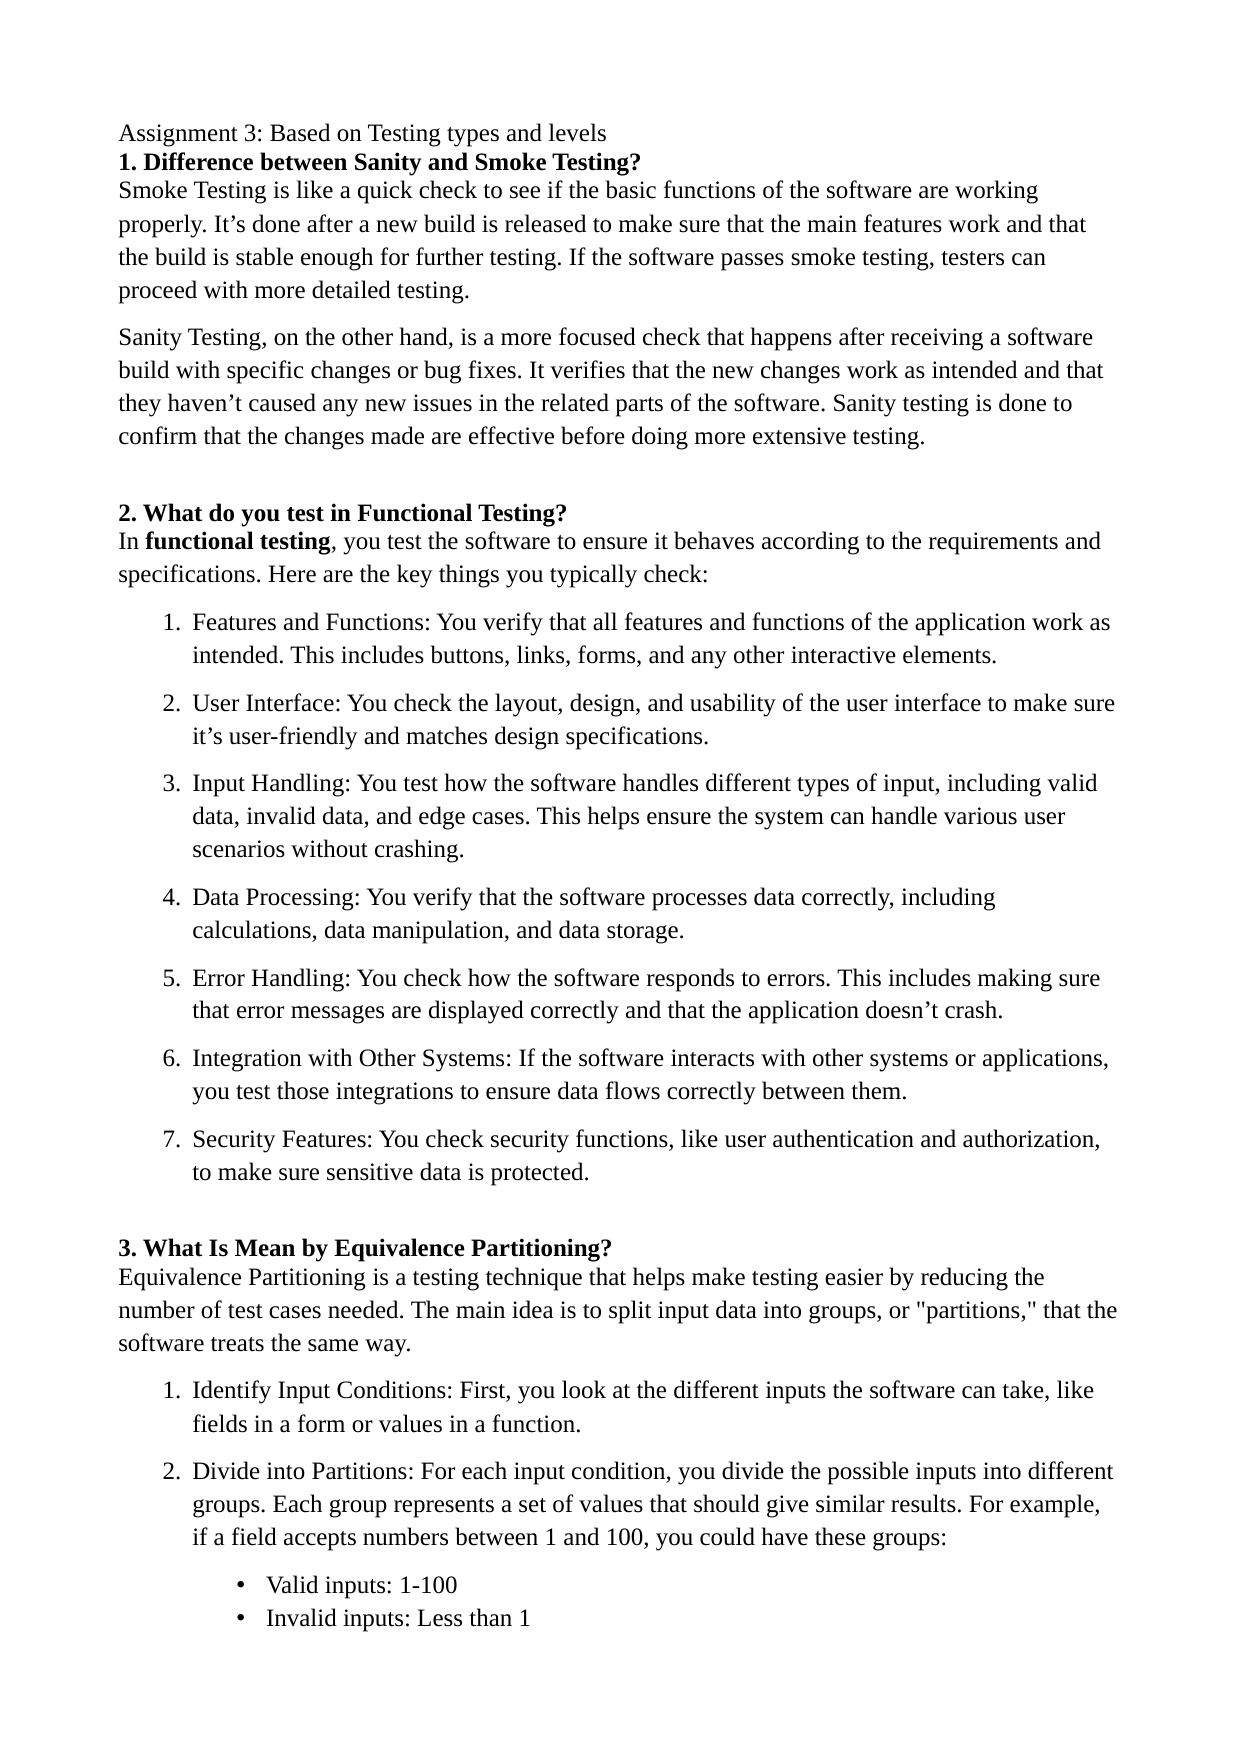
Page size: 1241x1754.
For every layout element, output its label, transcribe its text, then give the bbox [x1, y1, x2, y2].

list Invalid inputs: Less than 1 [236, 1603, 1122, 1632]
list Input Handling: You test how the software handles different types of input, including valid data, invalid data, and edge cases. This helps ensure the system can handle various user scenarios without crashing. [162, 768, 1122, 863]
list User Interface: You check the layout, design, and usability of the user interface to make sure it’s user-friendly and matches design specifications. [162, 688, 1122, 749]
text Equivalence Partitioning is a testing technique that helps make testing easier by reducing the number of test cases needed. The main idea is to split input data into groups, or "partitions," that the software treats the same way. [118, 1262, 1122, 1357]
text In functional testing, you test the software to ensure it behaves according to the requirements and specifications. Here are the key things you typically check: [118, 526, 1122, 588]
text Sanity Testing, on the other hand, is a more focused check that happens after receiving a software build with specific changes or bug fixes. It verifies that the new changes work as intended and that they haven’t caused any new issues in the related parts of the software. Sanity testing is done to confirm that the changes made are effective before doing more extensive testing. [118, 322, 1122, 450]
text Smoke Testing is like a quick check to see if the basic functions of the software are working properly. It’s done after a new build is released to make sure that the main features work and that the build is stable enough for further testing. If the software passes smoke testing, testers can proceed with more detailed testing. [118, 176, 1122, 303]
text 3. What Is Mean by Equivalence Partitioning? [118, 1233, 1122, 1262]
list Identify Input Conditions: First, you look at the different inputs the software can take, like fields in a form or values in a function. [162, 1376, 1122, 1437]
list Divide into Partitions: For each input condition, you divide the possible inputs into different groups. Each group represents a set of values that should give similar results. For example, if a field accepts numbers between 1 and 100, you could have these groups: [162, 1456, 1122, 1551]
list Features and Functions: You verify that all features and functions of the application work as intended. This includes buttons, links, forms, and any other interactive elements. [162, 607, 1122, 669]
list Data Processing: You verify that the software processes data correctly, including calculations, data manipulation, and data storage. [162, 882, 1122, 944]
text Assignment 3: Based on Testing types and levels [118, 118, 1122, 147]
list Error Handling: You check how the software responds to errors. This includes making sure that error messages are displayed correctly and that the application doesn’t crash. [162, 963, 1122, 1024]
list Valid inputs: 1-100 [236, 1570, 1122, 1599]
list Security Features: You check security functions, like user authentication and authorization, to make sure sensitive data is protected. [162, 1124, 1122, 1186]
text 1. Difference between Sanity and Smoke Testing? [118, 147, 1122, 176]
list Integration with Other Systems: If the software interacts with other systems or applications, you test those integrations to ensure data flows correctly between them. [162, 1043, 1122, 1105]
text 2. What do you test in Functional Testing? [118, 498, 1122, 526]
